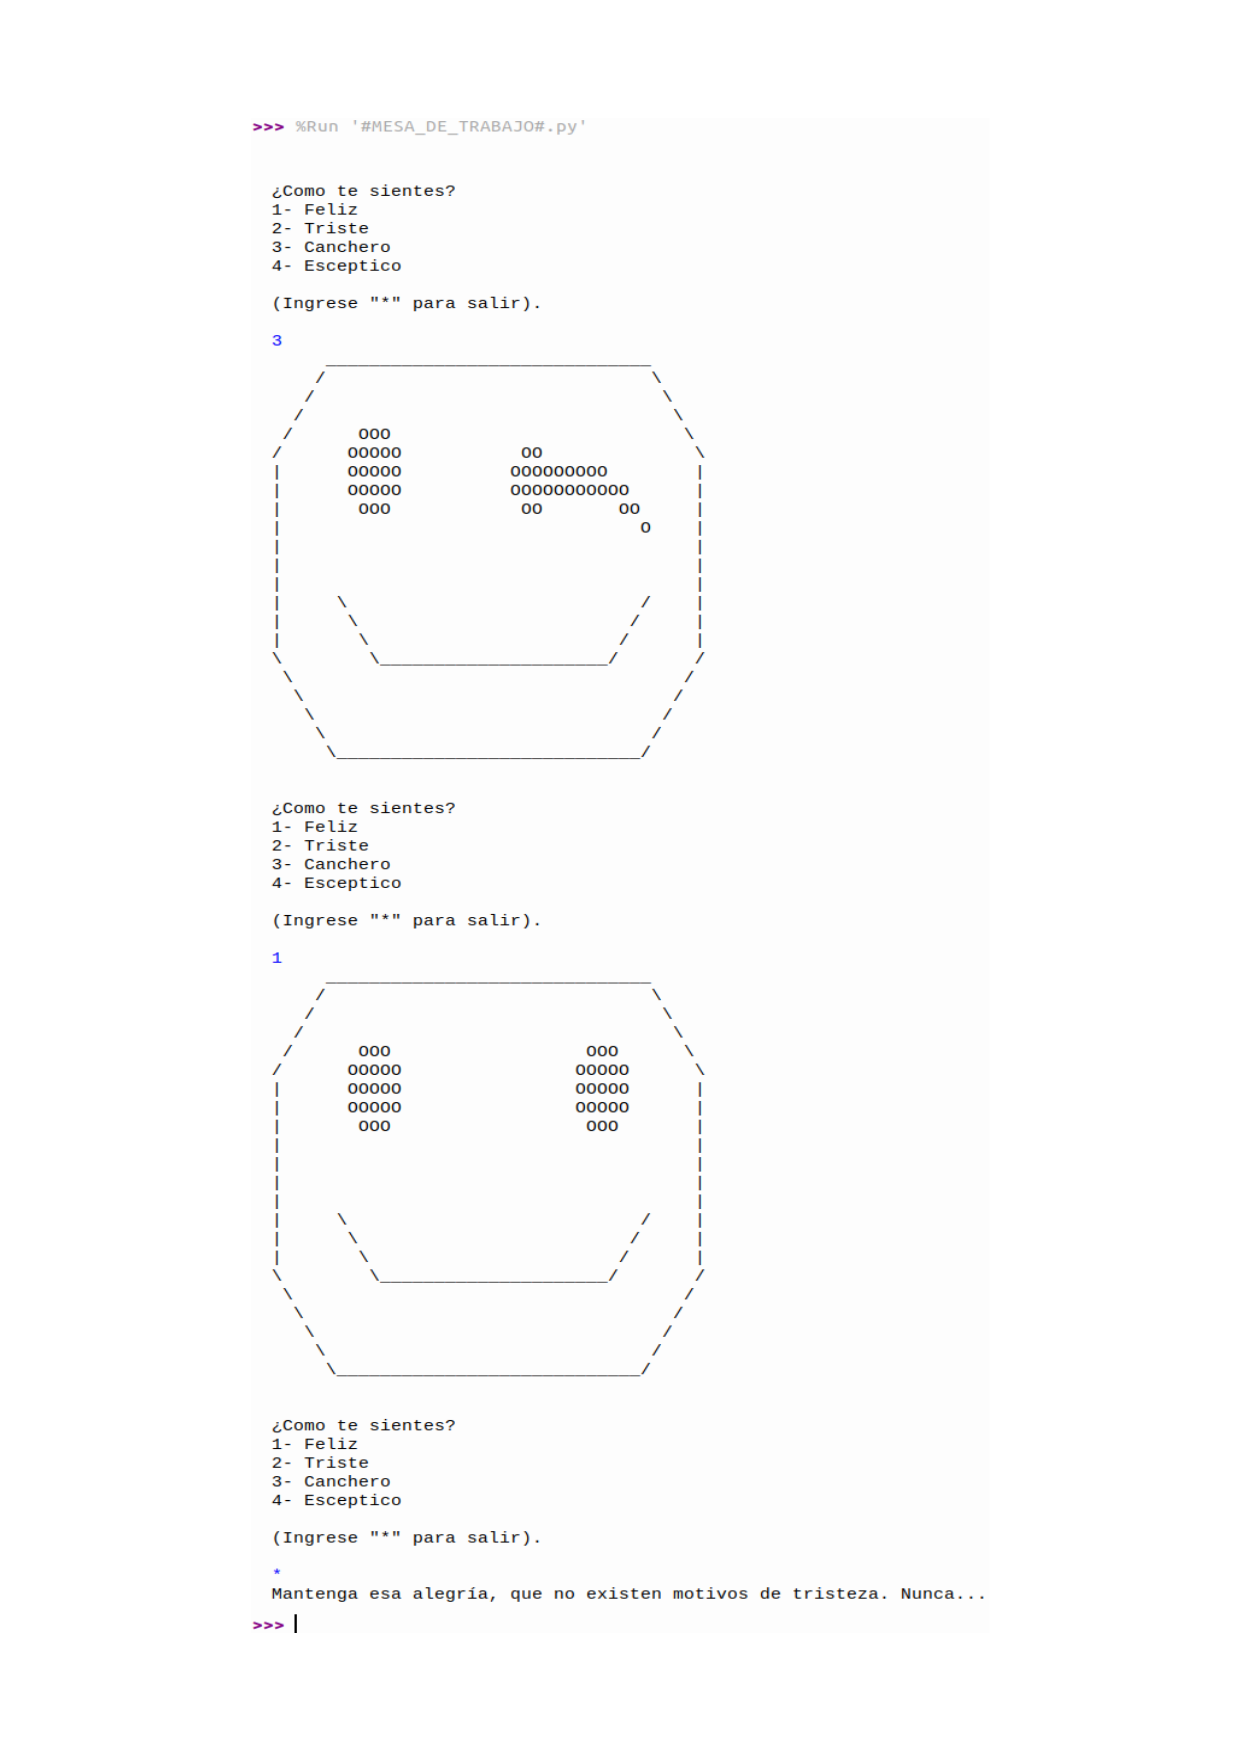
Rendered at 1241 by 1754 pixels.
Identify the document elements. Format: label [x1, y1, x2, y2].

picture [250, 118, 990, 1633]
